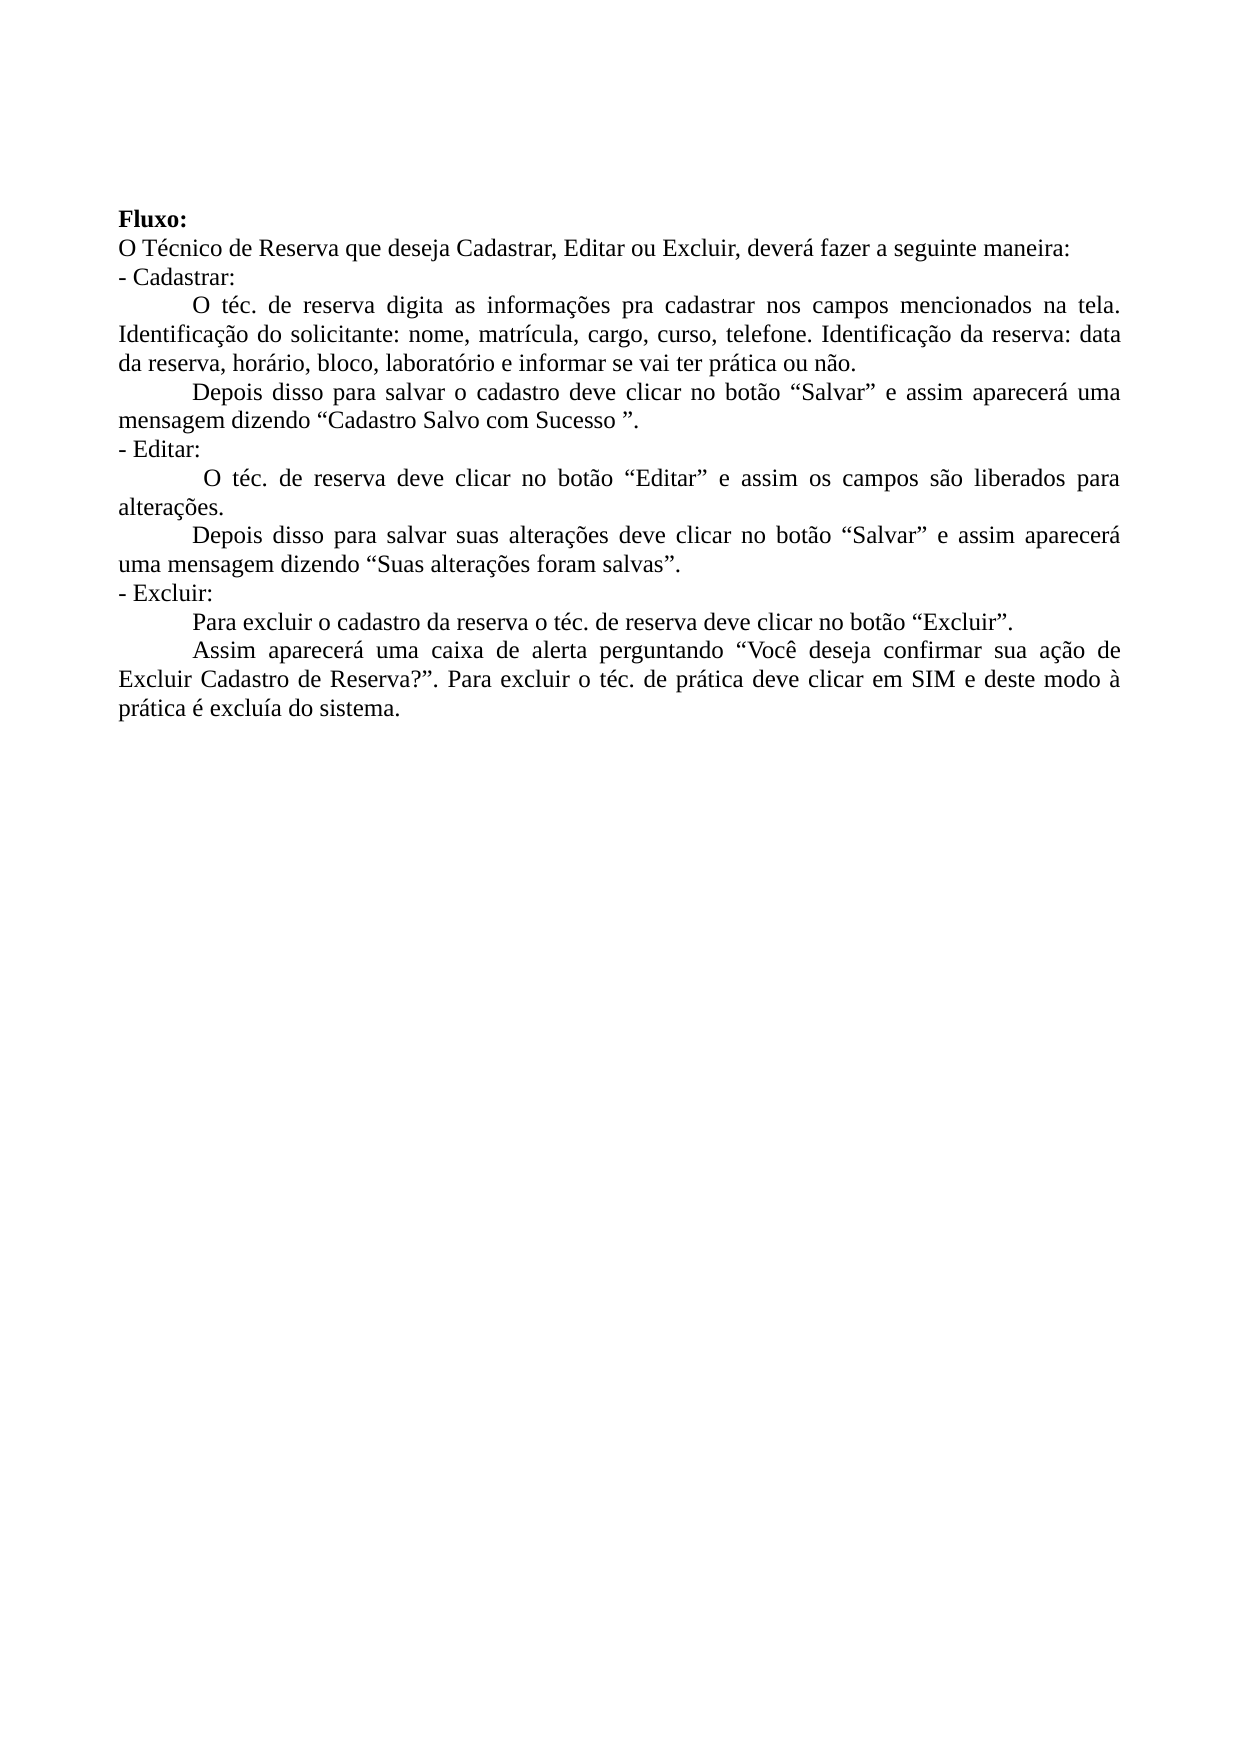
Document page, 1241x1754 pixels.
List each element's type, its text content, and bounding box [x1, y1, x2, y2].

text - Editar: [118, 434, 1122, 463]
text O Técnico de Reserva que deseja Cadastrar, Editar ou Excluir, deverá fazer a seguinte maneira: [118, 233, 1122, 262]
text - Excluir: [118, 578, 1122, 607]
text O téc. de reserva digita as informações pra cadastrar nos campos mencionados na tela. Identificação do solicitante: nome, matrícula, cargo, curso, telefone. Identificação da reserva: data da reserva, horário, bloco, laboratório e informar se vai ter prática ou não. [118, 291, 1122, 377]
text Para excluir o cadastro da reserva o téc. de reserva deve clicar no botão “Excluir”. [118, 607, 1122, 636]
text Depois disso para salvar suas alterações deve clicar no botão “Salvar” e assim aparecerá uma mensagem dizendo “Suas alterações foram salvas”. [118, 521, 1122, 578]
text Depois disso para salvar o cadastro deve clicar no botão “Salvar” e assim aparecerá uma mensagem dizendo “Cadastro Salvo com Sucesso ”. [118, 377, 1122, 434]
text O téc. de reserva deve clicar no botão “Editar” e assim os campos são liberados para alterações. [118, 463, 1122, 521]
text Assim aparecerá uma caixa de alerta perguntando “Você deseja confirmar sua ação de Excluir Cadastro de Reserva?”. Para excluir o téc. de prática deve clicar em SIM e deste modo à prática é excluía do sistema. [118, 636, 1122, 722]
text - Cadastrar: [118, 262, 1122, 291]
text Fluxo: [118, 204, 1122, 233]
